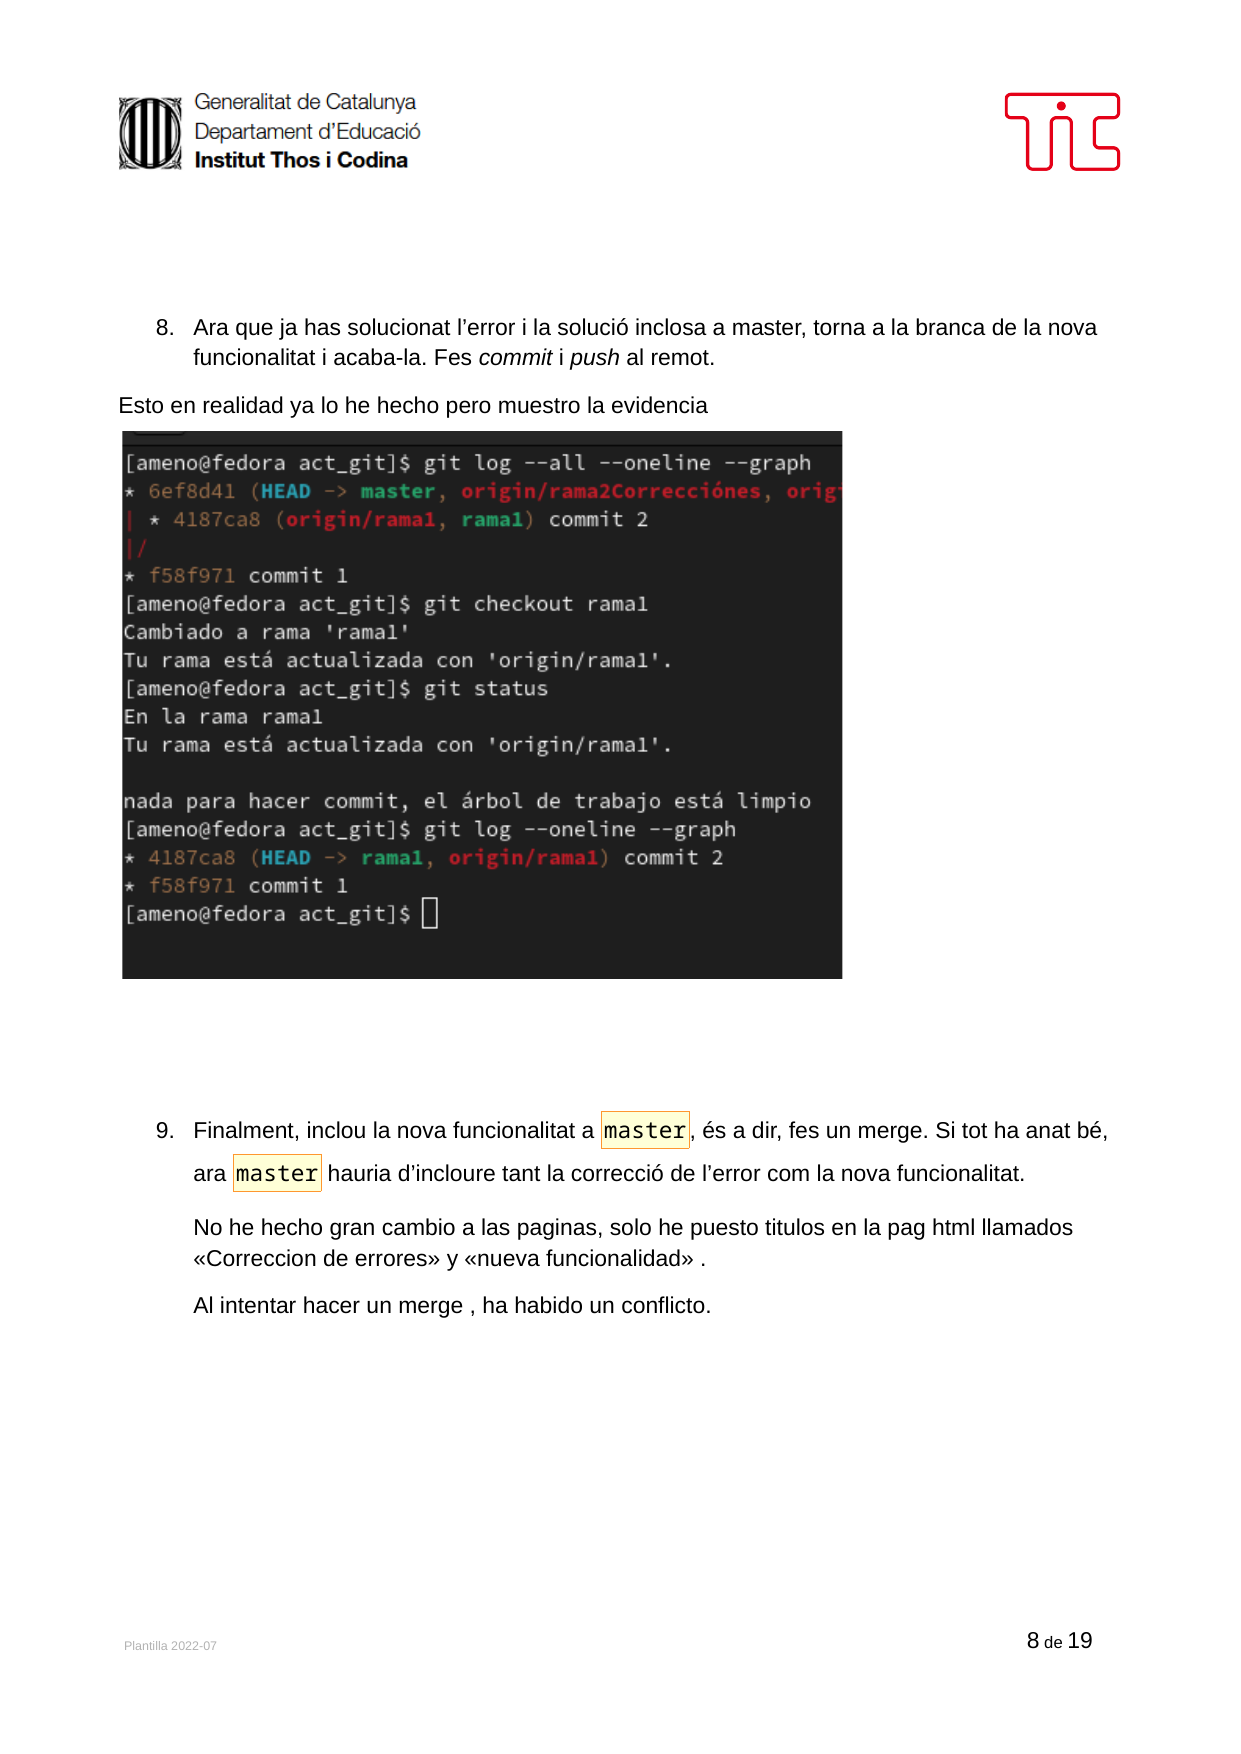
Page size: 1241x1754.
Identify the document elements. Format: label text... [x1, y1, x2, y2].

picture [122, 431, 843, 979]
list No he hecho gran cambio a las paginas, solo he puesto titulos en la pag html llamados «Correccion de errores» y «nueva funcionalidad» . [156, 1214, 1122, 1271]
list Ara que ja has solucionat l’error i la solució inclosa a master, torna a la branca de la nova funcionalitat i acaba-la. Fes commit i push al remot. [156, 314, 1122, 371]
picture [1004, 92, 1123, 171]
list Al intentar hacer un merge , ha habido un conflicto. [156, 1292, 1122, 1319]
text Esto en realidad ya lo he hecho pero muestro la evidencia [118, 392, 1122, 418]
list Finalment, inclou la nova funcionalitat a master, és a dir, fes un merge. Si tot ha anat bé, ara master hauria d’incloure tant la correcció de l’error com la nova funcionalitat. [156, 1111, 1122, 1191]
picture [118, 92, 422, 171]
